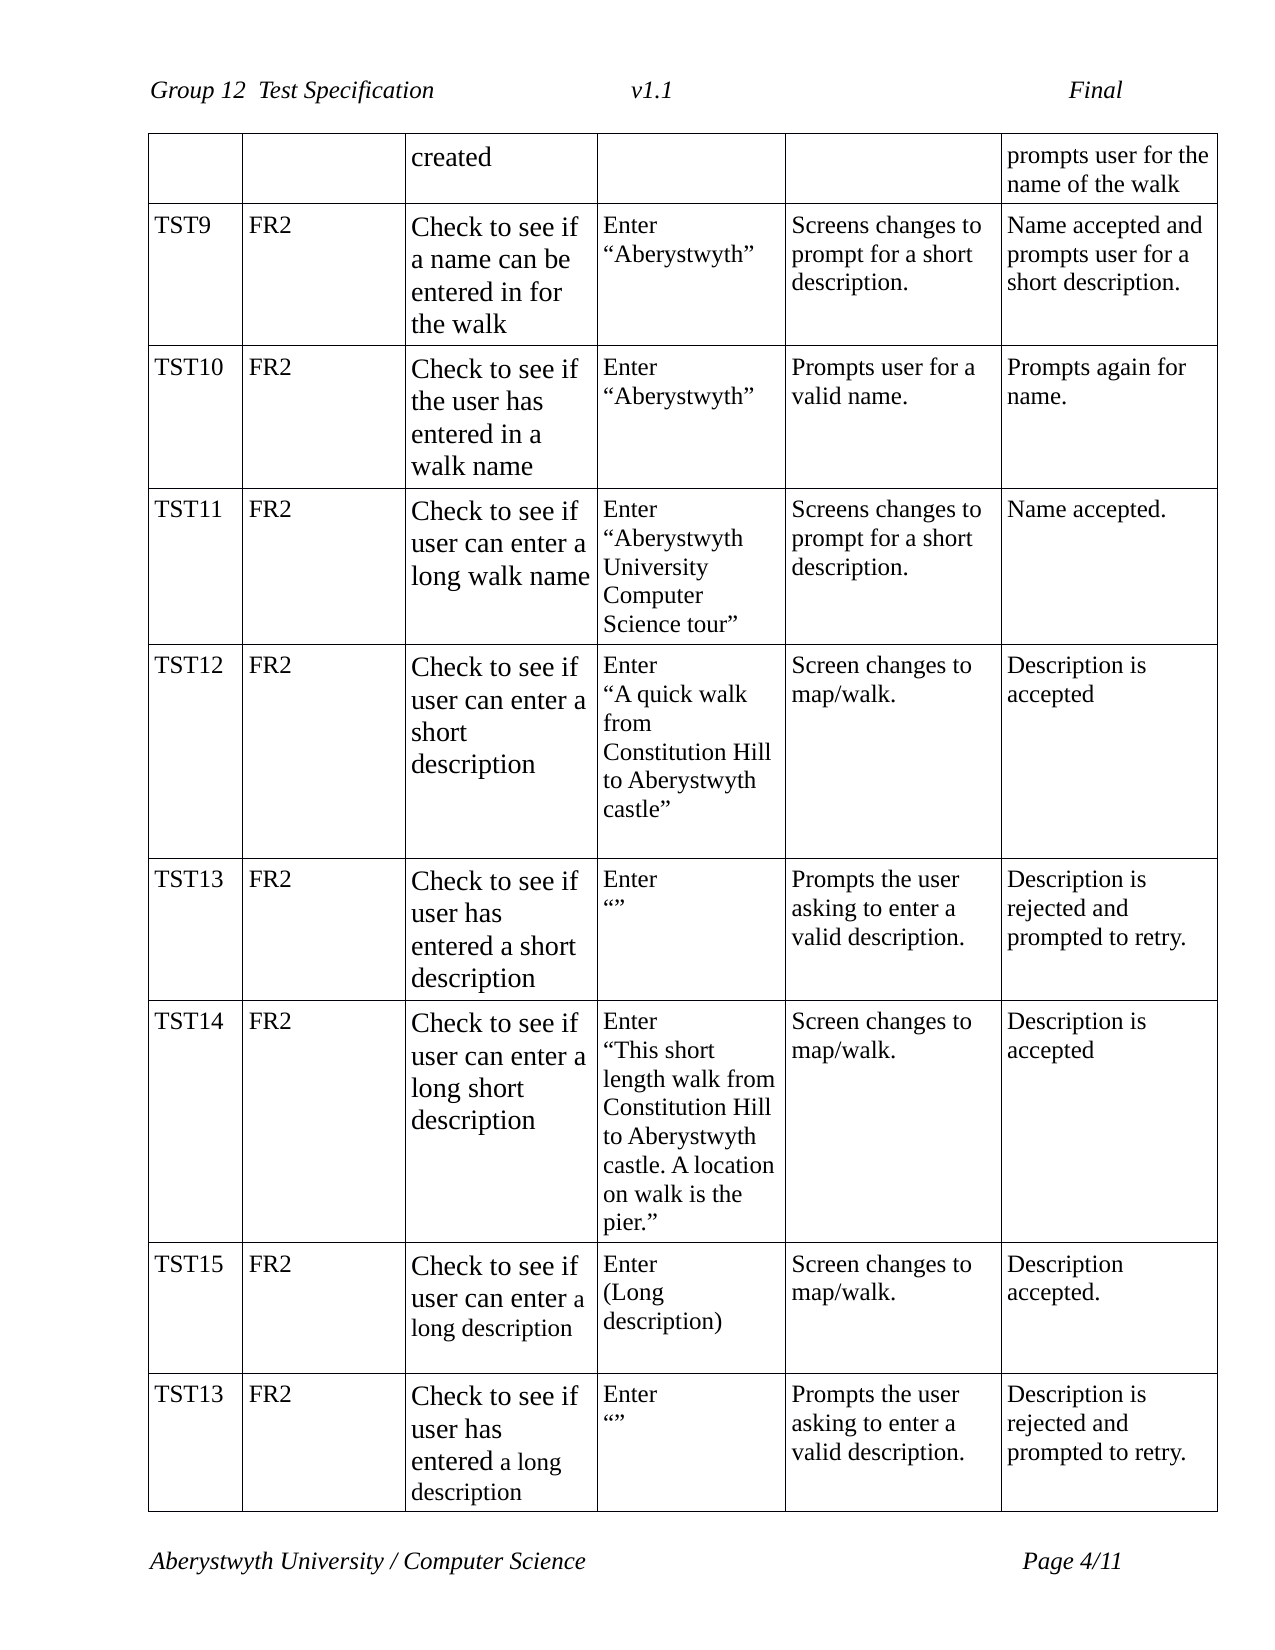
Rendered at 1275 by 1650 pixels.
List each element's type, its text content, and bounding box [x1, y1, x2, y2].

table_cell TST10 [149, 346, 242, 487]
table_cell Name accepted and prompts user for a short description. [1002, 204, 1217, 345]
table_cell Prompts again for name. [1002, 346, 1217, 487]
table_cell Enter (Long description) [598, 1243, 785, 1373]
table_cell Check to see if user can enter a long walk name [406, 489, 597, 644]
table_cell Screens changes to prompt for a short description. [786, 489, 1001, 644]
table_cell TST12 [149, 645, 242, 857]
table_cell [243, 134, 405, 203]
table_cell TST14 [149, 1001, 242, 1242]
table_cell Prompts the user asking to enter a valid description. [786, 859, 1001, 999]
table_cell Prompts user for a valid name. [786, 346, 1001, 487]
table_cell created [406, 134, 597, 203]
table_cell Screen changes to map/walk. [786, 1243, 1001, 1373]
table_cell Enter “” [598, 859, 785, 999]
table_cell Enter “Aberystwyth” [598, 204, 785, 345]
table_cell TST13 [149, 1374, 242, 1511]
table_cell Enter “This short length walk from Constitution Hill to Aberystwyth castle. A location on walk is the pier.” [598, 1001, 785, 1242]
table_cell prompts user for the name of the walk [1002, 134, 1217, 203]
table_cell TST11 [149, 489, 242, 644]
table_cell TST13 [149, 859, 242, 999]
table_cell Check to see if user has entered a long description [406, 1374, 597, 1511]
table_cell FR2 [243, 859, 405, 999]
table_cell Prompts the user asking to enter a valid description. [786, 1374, 1001, 1511]
table_cell Screen changes to map/walk. [786, 1001, 1001, 1242]
table_cell FR2 [243, 346, 405, 487]
table_cell Check to see if user can enter a short description [406, 645, 597, 857]
table_cell Check to see if user can enter a long description [406, 1243, 597, 1373]
table_cell Screens changes to prompt for a short description. [786, 204, 1001, 345]
table_cell Check to see if a name can be entered in for the walk [406, 204, 597, 345]
table_cell FR2 [243, 1001, 405, 1242]
table_cell Description is rejected and prompted to retry. [1002, 859, 1217, 999]
table_cell Description is rejected and prompted to retry. [1002, 1374, 1217, 1511]
table_cell Name accepted. [1002, 489, 1217, 644]
table_cell [149, 134, 242, 203]
table_cell Check to see if the user has entered in a walk name [406, 346, 597, 487]
table_cell TST9 [149, 204, 242, 345]
table_cell FR2 [243, 1374, 405, 1511]
table_cell FR2 [243, 204, 405, 345]
table_cell Enter “Aberystwyth University Computer Science tour” [598, 489, 785, 644]
table_cell [786, 134, 1001, 203]
table_cell FR2 [243, 1243, 405, 1373]
table_cell Check to see if user has entered a short description [406, 859, 597, 999]
table_cell Description is accepted [1002, 645, 1217, 857]
table_cell FR2 [243, 645, 405, 857]
table_cell [598, 134, 785, 203]
table_cell Description is accepted [1002, 1001, 1217, 1242]
table_cell Check to see if user can enter a long short description [406, 1001, 597, 1242]
table_cell TST15 [149, 1243, 242, 1373]
table_cell Screen changes to map/walk. [786, 645, 1001, 857]
table_cell Enter “” [598, 1374, 785, 1511]
table_cell Enter “A quick walk from Constitution Hill to Aberystwyth castle” [598, 645, 785, 857]
table_cell Enter “Aberystwyth” [598, 346, 785, 487]
table_cell FR2 [243, 489, 405, 644]
table_cell Description accepted. [1002, 1243, 1217, 1373]
